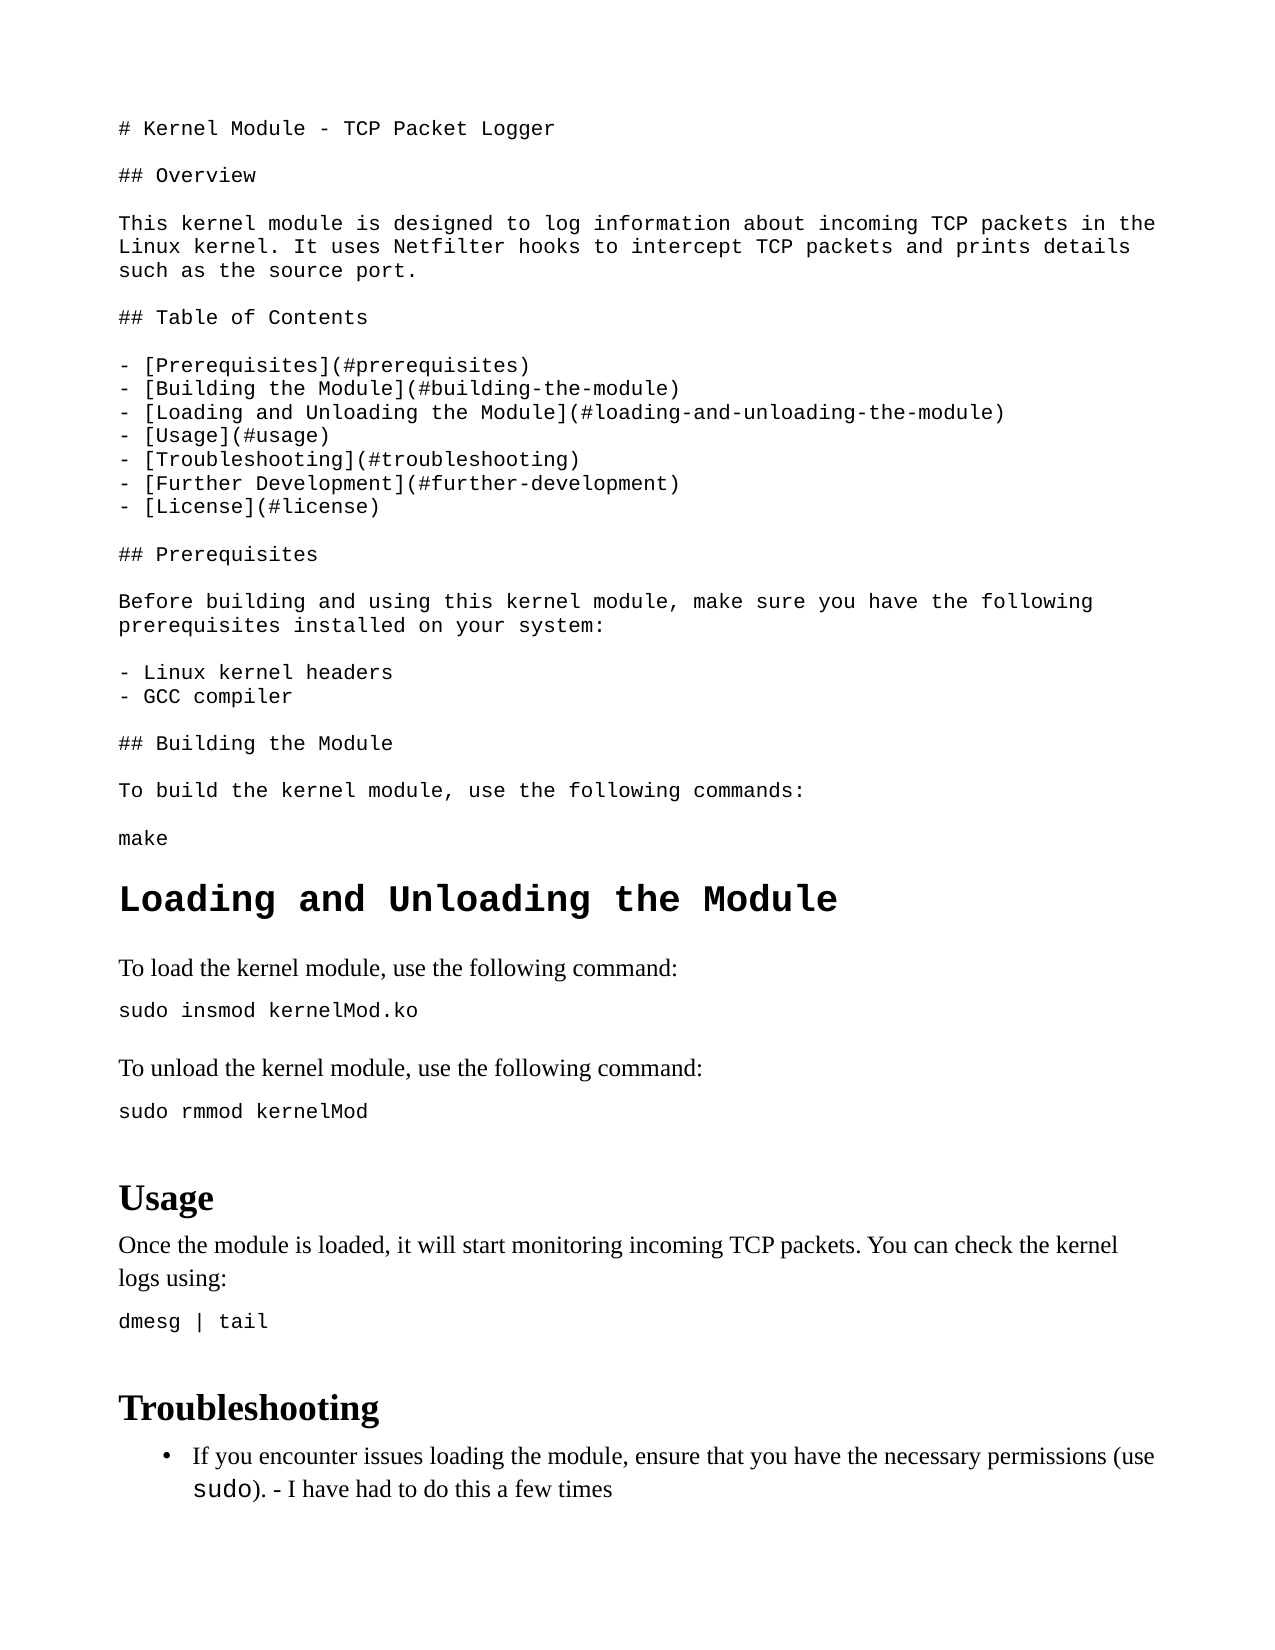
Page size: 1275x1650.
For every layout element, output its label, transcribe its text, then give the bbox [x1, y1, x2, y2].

text - GCC compiler [118, 686, 1157, 709]
text To unload the kernel module, use the following command: [118, 1053, 1157, 1082]
text # Kernel Module - TCP Packet Logger [118, 118, 1157, 142]
text dmesg | tail [118, 1311, 1157, 1335]
text To build the kernel module, use the following commands: [118, 780, 1157, 804]
text - Linux kernel headers [118, 662, 1157, 686]
text Before building and using this kernel module, make sure you have the following prerequisites installed on your system: [118, 591, 1157, 638]
text ## Prerequisites [118, 544, 1157, 567]
text To load the kernel module, use the following command: [118, 953, 1157, 981]
text make [118, 827, 1157, 851]
text - [Loading and Unloading the Module](#loading-and-unloading-the-module) [118, 402, 1157, 426]
text - [License](#license) [118, 496, 1157, 520]
subtitle Usage [118, 1175, 1157, 1218]
text ## Building the Module [118, 733, 1157, 757]
text - [Usage](#usage) [118, 426, 1157, 449]
text sudo insmod kernelMod.ko [118, 1000, 1157, 1024]
text - [Prerequisites](#prerequisites) [118, 354, 1157, 378]
subtitle Troubleshooting [118, 1385, 1157, 1428]
list If you encounter issues loading the module, ensure that you have the necessary permissions (use sudo). - I have had to do this a few times [162, 1441, 1157, 1504]
text - [Further Development](#further-development) [118, 473, 1157, 496]
text ## Table of Contents [118, 307, 1157, 331]
text sudo rmmod kernelMod [118, 1101, 1157, 1124]
text - [Building the Module](#building-the-module) [118, 378, 1157, 402]
text Once the module is loaded, it will start monitoring incoming TCP packets. You can check the kernel logs using: [118, 1231, 1157, 1292]
text - [Troubleshooting](#troubleshooting) [118, 449, 1157, 473]
text ## Overview [118, 165, 1157, 189]
text This kernel module is designed to log information about incoming TCP packets in the Linux kernel. It uses Netfilter hooks to intercept TCP packets and prints details such as the source port. [118, 213, 1157, 284]
subtitle Loading and Unloading the Module [118, 881, 1157, 923]
